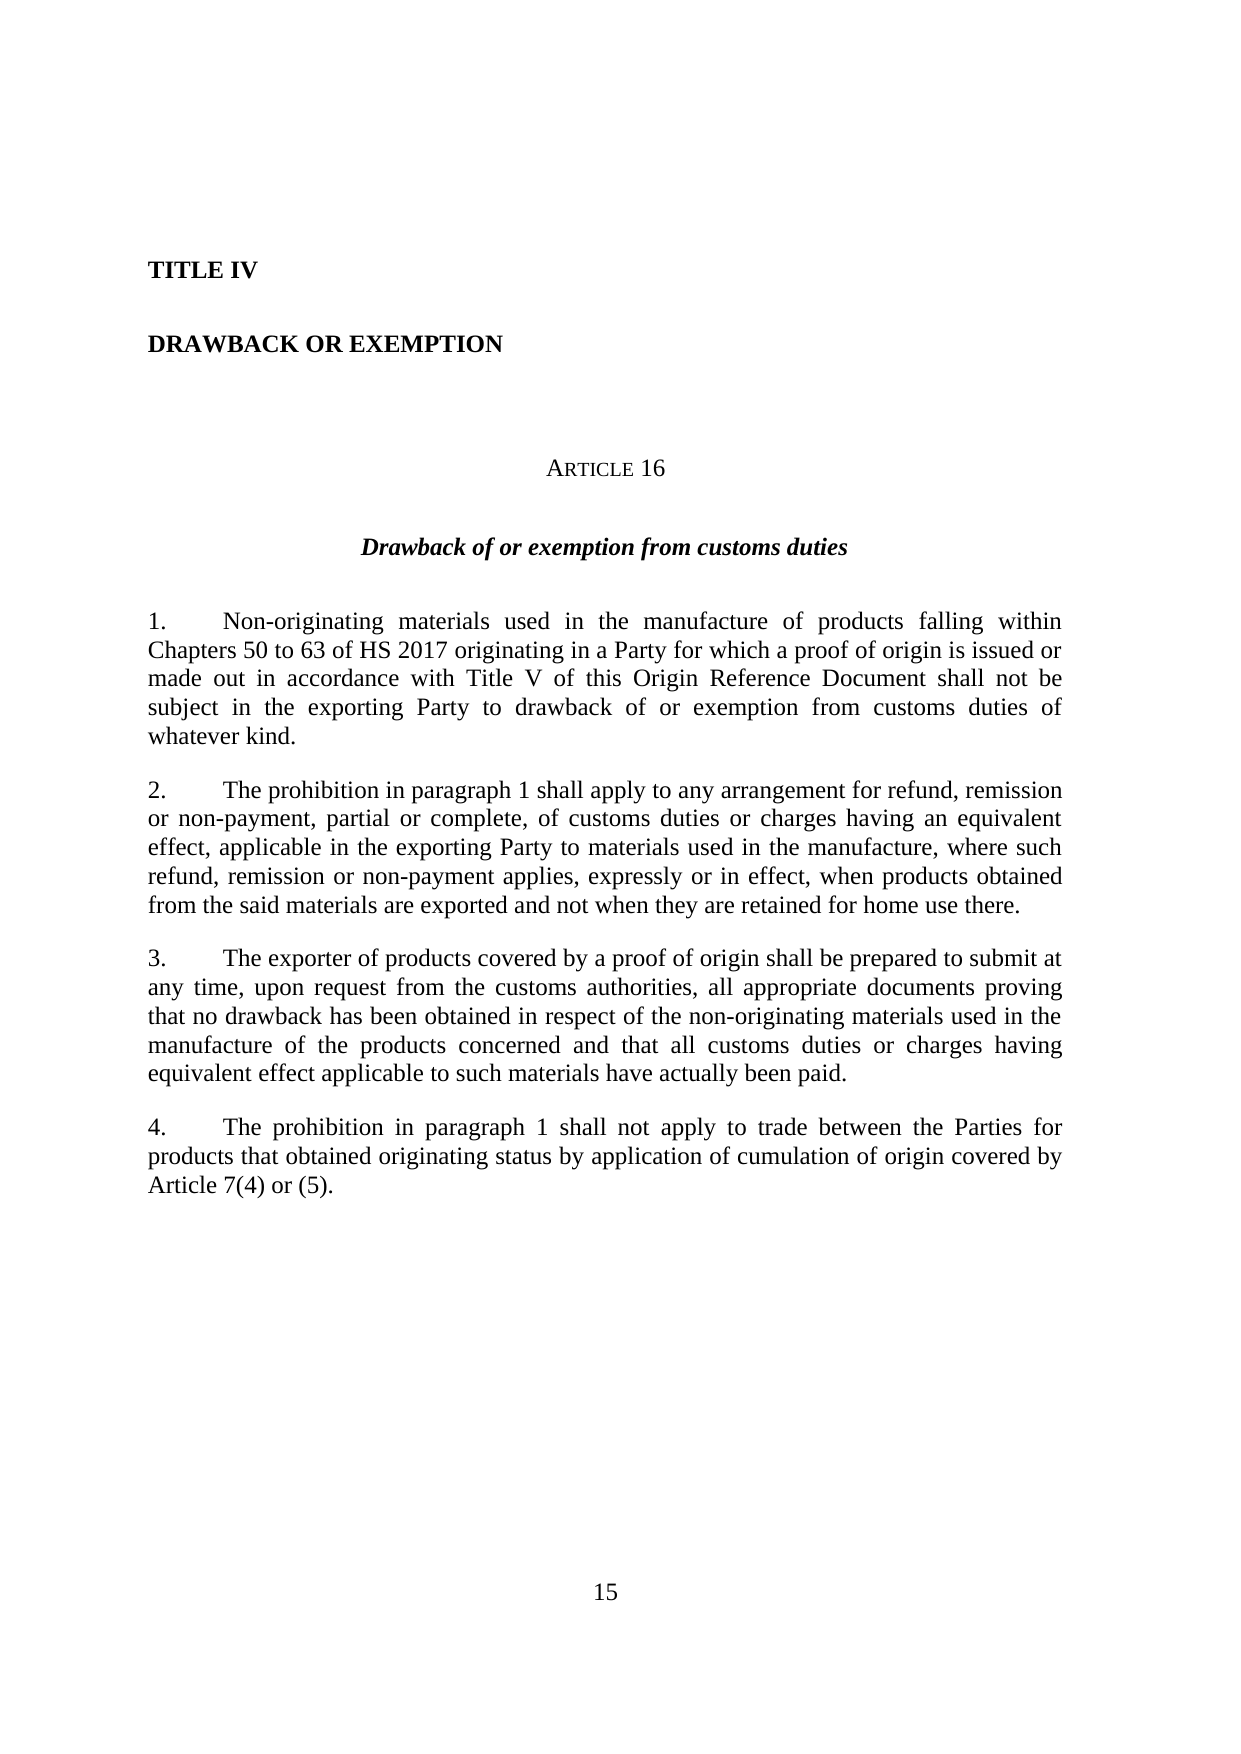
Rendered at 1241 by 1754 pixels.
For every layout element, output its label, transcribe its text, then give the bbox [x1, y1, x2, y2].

title TITLE IV [148, 255, 1063, 284]
title DRAWBACK OR EXEMPTION [148, 329, 1063, 358]
title Drawback of or exemption from customs duties [148, 532, 1063, 561]
list 3. The exporter of products covered by a proof of origin shall be prepared to submit at any time, upon request from the customs authorities, all appropriate documents proving that no drawback has been obtained in respect of the non-originating materials used in the manufacture of the products concerned and that all customs duties or charges having equivalent effect applicable to such materials have actually been paid. [148, 943, 1063, 1087]
list 1. Non-originating materials used in the manufacture of products falling within Chapters 50 to 63 of HS 2017 originating in a Party for which a proof of origin is issued or made out in accordance with Title V of this Origin Reference Document shall not be subject in the exporting Party to drawback of or exemption from customs duties of whatever kind. [148, 606, 1063, 750]
list 4. The prohibition in paragraph 1 shall not apply to trade between the Parties for products that obtained originating status by application of cumulation of origin covered by Article 7(4) or (5). [148, 1112, 1063, 1198]
list 2. The prohibition in paragraph 1 shall apply to any arrangement for refund, remission or non-payment, partial or complete, of customs duties or charges having an equivalent effect, applicable in the exporting Party to materials used in the manufacture, where such refund, remission or non-payment applies, expressly or in effect, when products obtained from the said materials are exported and not when they are retained for home use there. [148, 775, 1063, 918]
subtitle Article 16 [148, 453, 1063, 482]
